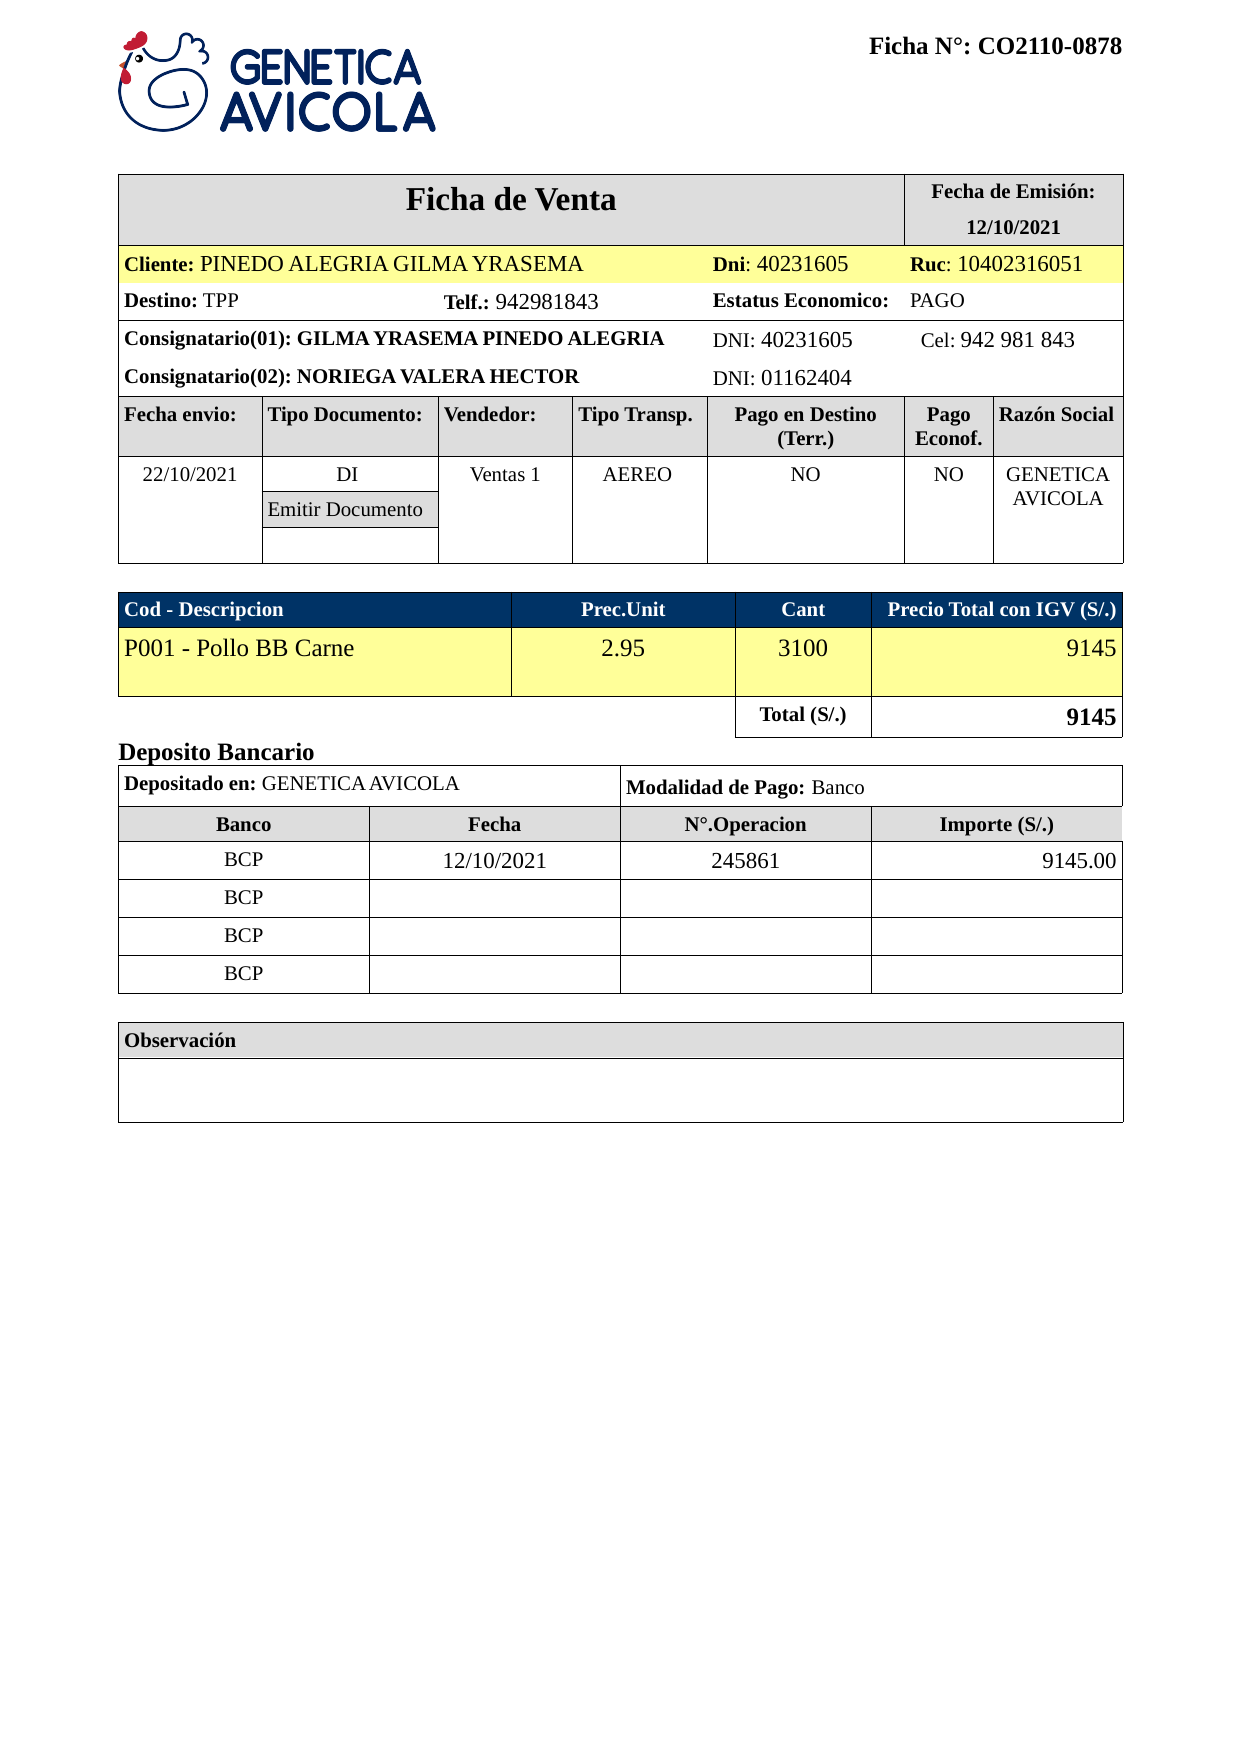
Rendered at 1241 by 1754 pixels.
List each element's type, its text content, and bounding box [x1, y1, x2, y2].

table_cell Fecha envio: [119, 397, 262, 456]
table_cell Dni: 40231605 [707, 246, 904, 283]
table_cell BCP [119, 842, 369, 879]
table_cell Estatus Economico: [707, 283, 904, 320]
table_cell Ruc: 10402316051 [904, 246, 1123, 283]
picture [118, 31, 436, 132]
table_header Fecha de Emisión: [905, 175, 1123, 209]
table_cell Consignatario(01): GILMA YRASEMA PINEDO ALEGRIA [119, 321, 707, 358]
table_cell [118, 697, 511, 737]
table_cell Emitir Documento [263, 492, 438, 527]
table_cell Vendedor: [439, 397, 572, 456]
table_header Cant [736, 593, 871, 627]
table_cell Banco [119, 807, 369, 841]
table_cell 9145.00 [872, 842, 1122, 879]
table_cell Total (S/.) [736, 697, 871, 737]
table_cell PAGO [904, 283, 1123, 320]
table_cell Pago en Destino (Terr.) [708, 397, 904, 456]
table_cell NO [905, 457, 993, 563]
table_cell Destino: TPP [119, 283, 438, 320]
table_header Depositado en: GENETICA AVICOLA [119, 766, 620, 806]
table_cell Consignatario(02): NORIEGA VALERA HECTOR [119, 358, 707, 396]
table_cell Tipo Documento: [263, 397, 438, 456]
table_header Cod - Descripcion [119, 593, 511, 627]
table_cell P001 - Pollo BB Carne [119, 628, 511, 696]
table_cell Cel: 942 981 843 [915, 321, 1123, 358]
table_cell BCP [119, 880, 369, 917]
table_cell 3100 [736, 628, 871, 696]
table_cell [872, 880, 1122, 917]
table_cell [370, 956, 620, 993]
table_cell 9145 [872, 628, 1122, 696]
table_cell 22/10/2021 [119, 457, 262, 563]
table_cell [370, 918, 620, 955]
table_cell DNI: 40231605 [707, 321, 915, 358]
table_cell DI [263, 457, 438, 491]
table_cell [621, 918, 871, 955]
table_cell N°.Operacion [621, 807, 871, 841]
table_cell Ventas 1 [439, 457, 572, 563]
table_cell DNI: 01162404 [707, 358, 1123, 396]
table_cell Importe (S/.) [872, 807, 1122, 841]
table_cell [370, 880, 620, 917]
table_cell [872, 956, 1122, 993]
table_header Ficha de Venta [119, 175, 904, 245]
text Deposito Bancario [118, 737, 1122, 765]
table_cell [119, 1059, 1123, 1122]
table_cell Tipo Transp. [573, 397, 707, 456]
table_header Precio Total con IGV (S/.) [872, 593, 1122, 627]
table_cell [621, 880, 871, 917]
table_cell NO [708, 457, 904, 563]
table_cell 12/10/2021 [905, 209, 1123, 245]
table_cell [263, 528, 438, 563]
table_cell 245861 [621, 842, 871, 879]
table_cell BCP [119, 918, 369, 955]
table_cell AEREO [573, 457, 707, 563]
table_cell Fecha [370, 807, 620, 841]
table_cell Pago Econof. [905, 397, 993, 456]
table_cell Cliente: PINEDO ALEGRIA GILMA YRASEMA [119, 246, 707, 283]
table_cell 9145 [872, 697, 1122, 737]
table_cell [872, 918, 1122, 955]
table_cell GENETICA AVICOLA [994, 457, 1123, 563]
table_cell [621, 956, 871, 993]
table_header Prec.Unit [512, 593, 735, 627]
table_cell 12/10/2021 [370, 842, 620, 879]
table_cell Razón Social [994, 397, 1123, 456]
table_cell BCP [119, 956, 369, 993]
table_header Observación [119, 1023, 1123, 1057]
table_header Modalidad de Pago: Banco [621, 766, 1122, 806]
table_cell 2.95 [512, 628, 735, 696]
table_cell [511, 697, 735, 737]
table_cell Telf.: 942981843 [438, 283, 707, 320]
